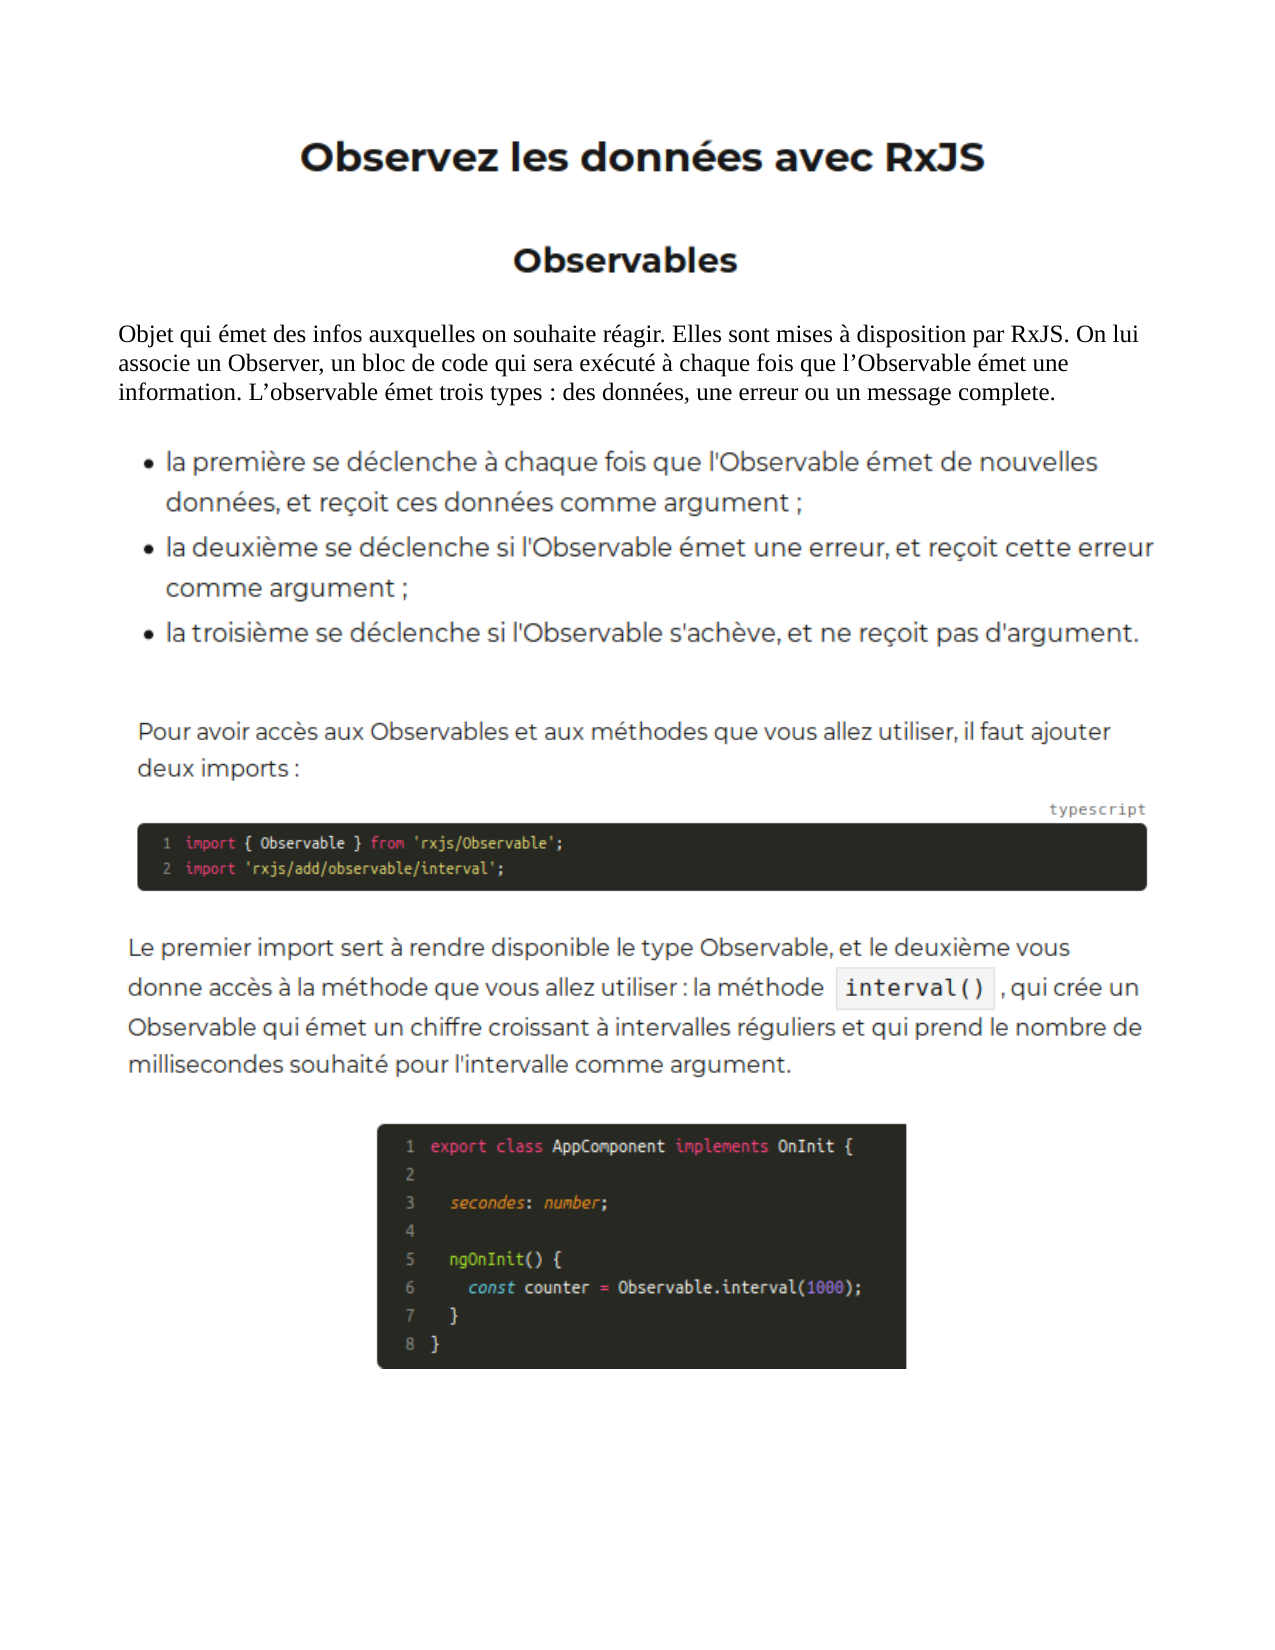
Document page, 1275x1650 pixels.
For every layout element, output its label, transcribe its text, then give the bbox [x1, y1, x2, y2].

picture [118, 709, 1157, 901]
picture [510, 233, 765, 284]
picture [275, 118, 1000, 192]
picture [118, 929, 1157, 1090]
text Objet qui émet des infos auxquelles on souhaite réagir. Elles sont mises à disposition par RxJS. On lui associe un Observer, un bloc de code qui sera exécuté à chaque fois que l’Observable émet une information. L’observable émet trois types : des données, une erreur ou un message complete. [118, 319, 1157, 406]
picture [368, 1118, 907, 1369]
picture [118, 434, 1157, 653]
